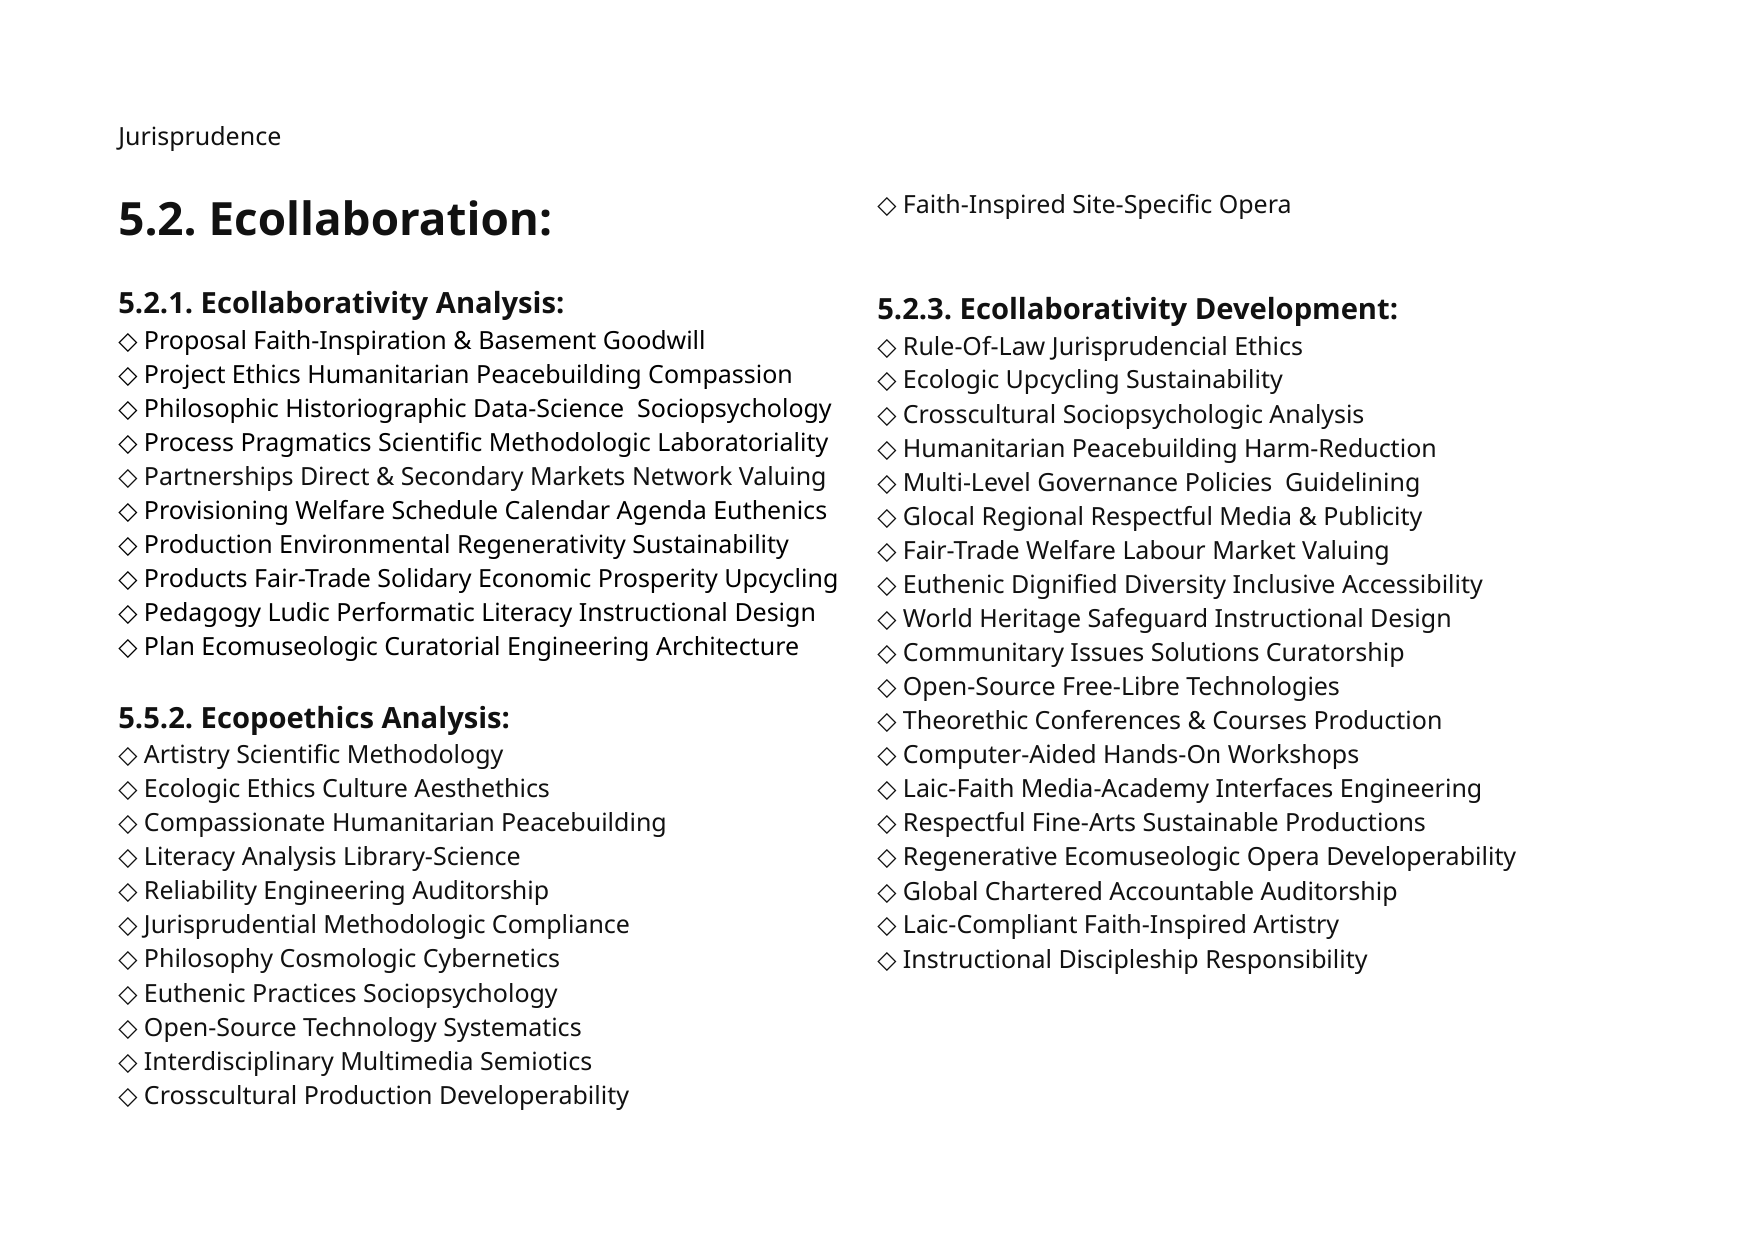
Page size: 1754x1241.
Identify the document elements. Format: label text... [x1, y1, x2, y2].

text ◇ Glocal Regional Respectful Media & Publicity [877, 498, 1636, 532]
text ◇ Laic-Faith Media-Academy Interfaces Engineering [877, 771, 1636, 805]
text ◇ World Heritage Safeguard Instructional Design [877, 601, 1636, 635]
text ◇ Provisioning Welfare Schedule Calendar Agenda Euthenics [118, 493, 877, 527]
text ◇ Communitary Issues Solutions Curatorship [877, 635, 1636, 669]
text 5.2. Ecollaboration: [118, 186, 877, 249]
text ◇ Project Ethics Humanitarian Peacebuilding Compassion [118, 356, 877, 391]
text ◇ Global Chartered Accountable Auditorship [877, 873, 1636, 907]
text ◇ Ecologic Upcycling Sustainability [877, 362, 1636, 396]
text ◇ Respectful Fine-Arts Sustainable Productions [877, 805, 1636, 839]
text ◇ Production Environmental Regenerativity Sustainability [118, 527, 877, 561]
text ◇ Pedagogy Ludic Performatic Literacy Instructional Design [118, 595, 877, 629]
text ◇ Euthenic Practices Sociopsychology [118, 975, 877, 1009]
text ◇ Faith-Inspired Site-Specific Opera [877, 186, 1636, 220]
text ◇ Literacy Analysis Library-Science [118, 839, 877, 873]
text ◇ Interdisciplinary Multimedia Semiotics [118, 1043, 877, 1077]
text ◇ Regenerative Ecomuseologic Opera Developerability [877, 839, 1636, 873]
subtitle ◇ Instructional Discipleship Responsibility [877, 941, 1636, 975]
text ◇ Reliability Engineering Auditorship [118, 873, 877, 907]
text ◇ Crosscultural Sociopsychologic Analysis [877, 396, 1636, 430]
text ◇ Plan Ecomuseologic Curatorial Engineering Architecture [118, 629, 877, 663]
text ◇ Philosophic Historiographic Data-Science Sociopsychology [118, 391, 877, 424]
text ◇ Crosscultural Production Developerability [118, 1077, 877, 1111]
text ◇ Partnerships Direct & Secondary Markets Network Valuing [118, 459, 877, 493]
text ◇ Computer-Aided Hands-On Workshops [877, 737, 1636, 771]
text ◇ Humanitarian Peacebuilding Harm-Reduction [877, 430, 1636, 464]
text ◇ Compassionate Humanitarian Peacebuilding [118, 805, 877, 839]
text 5.2.3. Ecollaborativity Development: [877, 288, 1636, 328]
text ◇ Laic-Compliant Faith-Inspired Artistry [877, 907, 1636, 941]
text ◇ Euthenic Dignified Diversity Inclusive Accessibility [877, 567, 1636, 601]
text ◇ Jurisprudential Methodologic Compliance [118, 907, 877, 941]
text ◇ Rule-Of-Law Jurisprudencial Ethics [877, 328, 1636, 362]
text 5.2.1. Ecollaborativity Analysis: [118, 283, 877, 322]
text ◇ Philosophy Cosmologic Cybernetics [118, 941, 877, 975]
text Jurisprudence [118, 118, 624, 152]
text ◇ Ecologic Ethics Culture Aesthethics [118, 771, 877, 805]
text ◇ Proposal Faith-Inspiration & Basement Goodwill [118, 322, 877, 356]
text ◇ Fair-Trade Welfare Labour Market Valuing [877, 532, 1636, 567]
text ◇ Multi-Level Governance Policies Guidelining [877, 464, 1636, 498]
text ◇ Process Pragmatics Scientific Methodologic Laboratoriality [118, 424, 877, 459]
text ◇ Artistry Scientific Methodology [118, 737, 877, 771]
text ◇ Theorethic Conferences & Courses Production [877, 703, 1636, 737]
text ◇ Open-Source Free-Libre Technologies [877, 669, 1636, 703]
text ◇ Products Fair-Trade Solidary Economic Prosperity Upcycling [118, 561, 877, 595]
text 5.5.2. Ecopoethics Analysis: [118, 697, 877, 737]
text ◇ Open-Source Technology Systematics [118, 1009, 877, 1043]
